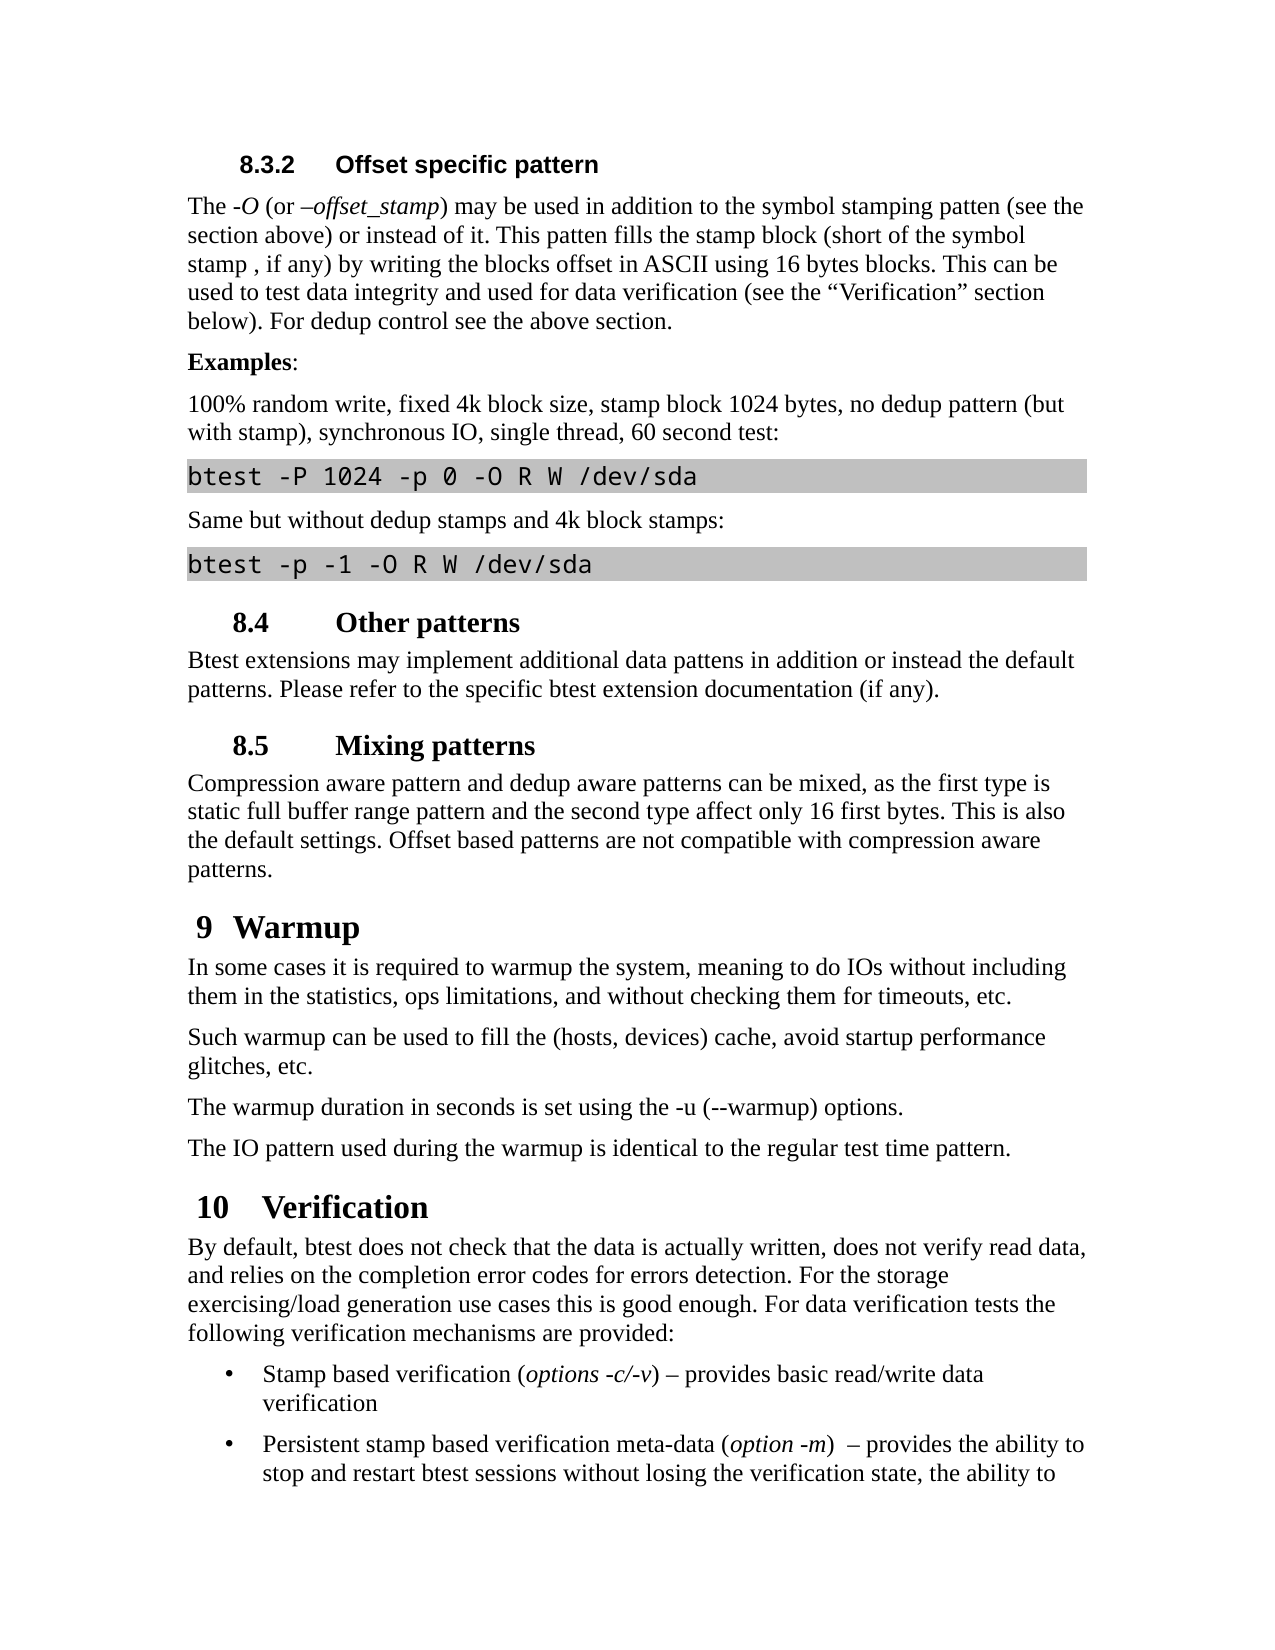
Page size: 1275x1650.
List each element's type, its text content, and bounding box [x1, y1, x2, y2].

text Examples: [187, 347, 1087, 376]
text btest -p -1 -O R W /dev/sda [187, 547, 1087, 581]
subtitle Offset specific pattern [232, 150, 1087, 179]
subtitle Mixing patterns [225, 728, 1087, 761]
text The warmup duration in seconds is set using the -u (--warmup) options. [187, 1092, 1087, 1121]
list Stamp based verification (options -c/-v) – provides basic read/write data verification [225, 1359, 1087, 1417]
text The IO pattern used during the warmup is identical to the regular test time pattern. [187, 1133, 1087, 1162]
text The -O (or –offset_stamp) may be used in addition to the symbol stamping patten (see the section above) or instead of it. This patten fills the stamp block (short of the symbol stamp , if any) by writing the blocks offset in ASCII using 16 bytes blocks. This can be used to test data integrity and used for data verification (see the “Verification” section below). For dedup control see the above section. [187, 191, 1087, 335]
text btest -P 1024 -p 0 -O R W /dev/sda [187, 459, 1087, 493]
text Same but without dedup stamps and 4k block stamps: [187, 505, 1087, 534]
text 100% random write, fixed 4k block size, stamp block 1024 bytes, no dedup pattern (but with stamp), synchronous IO, single thread, 60 second test: [187, 389, 1087, 446]
subtitle Verification [187, 1187, 1087, 1226]
text Such warmup can be used to fill the (hosts, devices) cache, avoid startup performance glitches, etc. [187, 1022, 1087, 1080]
subtitle Other patterns [225, 606, 1087, 639]
subtitle Warmup [187, 908, 1087, 946]
text By default, btest does not check that the data is actually written, does not verify read data, and relies on the completion error codes for errors detection. For the storage exercising/load generation use cases this is good enough. For data verification tests the following verification mechanisms are provided: [187, 1232, 1087, 1347]
text Btest extensions may implement additional data pattens in addition or instead the default patterns. Please refer to the specific btest extension documentation (if any). [187, 645, 1087, 703]
text Compression aware pattern and dedup aware patterns can be mixed, as the first type is static full buffer range pattern and the second type affect only 16 first bytes. This is also the default settings. Offset based patterns are not compatible with compression aware patterns. [187, 768, 1087, 883]
list Persistent stamp based verification meta-data (option -m) – provides the ability to stop and restart btest sessions without losing the verification state, the ability to [225, 1429, 1087, 1487]
text In some cases it is required to warmup the system, meaning to do IOs without including them in the statistics, ops limitations, and without checking them for timeouts, etc. [187, 952, 1087, 1010]
